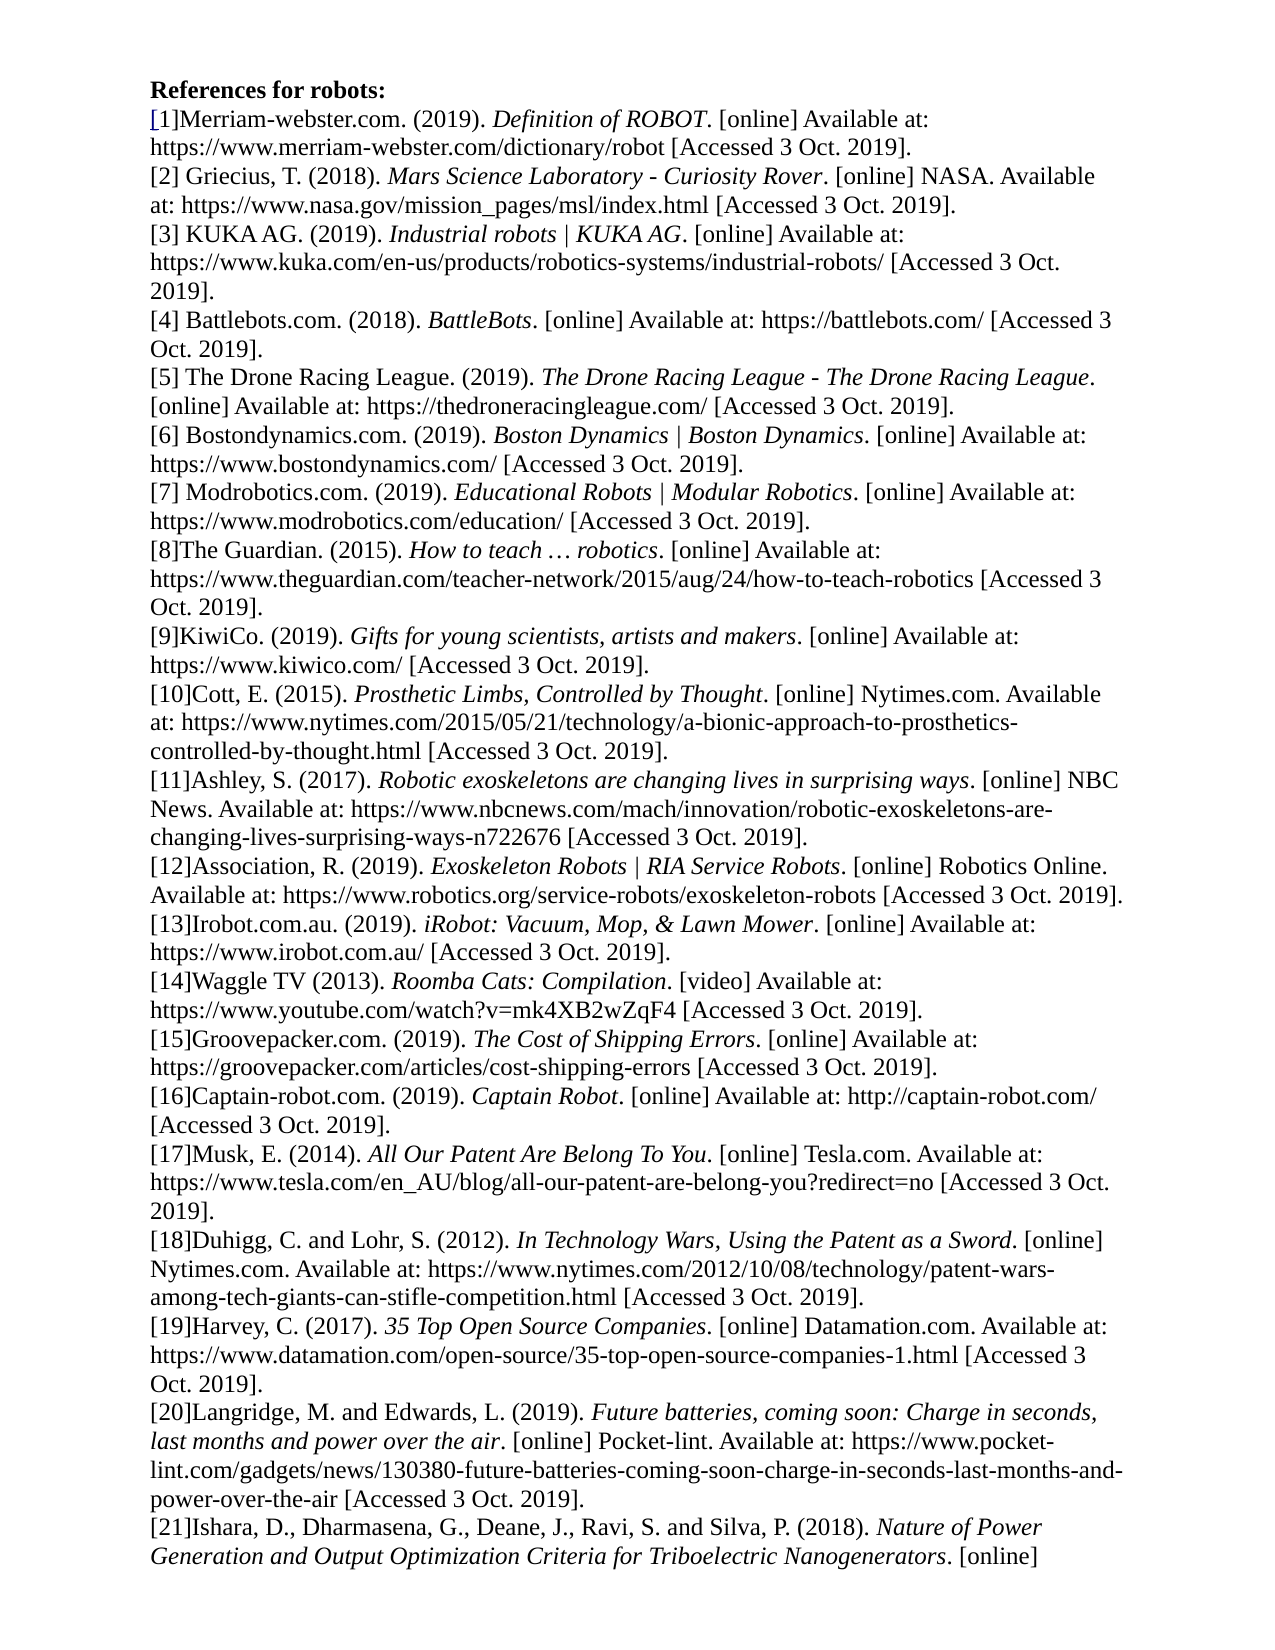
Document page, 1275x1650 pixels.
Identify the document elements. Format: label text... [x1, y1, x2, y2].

text [6] Bostondynamics.com. (2019). Boston Dynamics | Boston Dynamics. [online] Available at: https://www.bostondynamics.com/ [Accessed 3 Oct. 2019]. [150, 420, 1125, 477]
text [20]Langridge, M. and Edwards, L. (2019). Future batteries, coming soon: Charge in seconds, last months and power over the air. [online] Pocket-lint. Available at: https://www.pocket-lint.com/gadgets/news/130380-future-batteries-coming-soon-charge-in-seconds-last-months-and-power-over-the-air [Accessed 3 Oct. 2019]. [150, 1397, 1125, 1512]
text [8]The Guardian. (2015). How to teach … robotics. [online] Available at: https://www.theguardian.com/teacher-network/2015/aug/24/how-to-teach-robotics [Accessed 3 Oct. 2019]. [150, 535, 1125, 621]
text [13]Irobot.com.au. (2019). iRobot: Vacuum, Mop, & Lawn Mower. [online] Available at: https://www.irobot.com.au/ [Accessed 3 Oct. 2019]. [150, 909, 1125, 966]
text [1]Merriam-webster.com. (2019). Definition of ROBOT. [online] Available at: https://www.merriam-webster.com/dictionary/robot [Accessed 3 Oct. 2019]. [150, 104, 1125, 161]
text [10]Cott, E. (2015). Prosthetic Limbs, Controlled by Thought. [online] Nytimes.com. Available at: https://www.nytimes.com/2015/05/21/technology/a-bionic-approach-to-prosthetics-controlled-by-thought.html [Accessed 3 Oct. 2019]. [150, 679, 1125, 765]
text [2] Griecius, T. (2018). Mars Science Laboratory - Curiosity Rover. [online] NASA. Available at: https://www.nasa.gov/mission_pages/msl/index.html [Accessed 3 Oct. 2019]. [150, 161, 1125, 219]
text [11]Ashley, S. (2017). Robotic exoskeletons are changing lives in surprising ways. [online] NBC News. Available at: https://www.nbcnews.com/mach/innovation/robotic-exoskeletons-are-changing-lives-surprising-ways-n722676 [Accessed 3 Oct. 2019]. [150, 765, 1125, 851]
text References for robots: [150, 75, 1125, 104]
text [18]Duhigg, C. and Lohr, S. (2012). In Technology Wars, Using the Patent as a Sword. [online] Nytimes.com. Available at: https://www.nytimes.com/2012/10/08/technology/patent-wars-among-tech-giants-can-stifle-competition.html [Accessed 3 Oct. 2019]. [150, 1225, 1125, 1311]
text [15]Groovepacker.com. (2019). The Cost of Shipping Errors. [online] Available at: https://groovepacker.com/articles/cost-shipping-errors [Accessed 3 Oct. 2019]. [150, 1024, 1125, 1081]
text [12]Association, R. (2019). Exoskeleton Robots | RIA Service Robots. [online] Robotics Online. Available at: https://www.robotics.org/service-robots/exoskeleton-robots [Accessed 3 Oct. 2019]. [150, 851, 1125, 909]
text [4] Battlebots.com. (2018). BattleBots. [online] Available at: https://battlebots.com/ [Accessed 3 Oct. 2019]. [150, 305, 1125, 362]
text [5] The Drone Racing League. (2019). The Drone Racing League - The Drone Racing League. [online] Available at: https://thedroneracingleague.com/ [Accessed 3 Oct. 2019]. [150, 362, 1125, 420]
text [21]Ishara, D., Dharmasena, G., Deane, J., Ravi, S. and Silva, P. (2018). Nature of Power Generation and Output Optimization Criteria for Triboelectric Nanogenerators. [online] [150, 1512, 1125, 1570]
text [14]Waggle TV (2013). Roomba Cats: Compilation. [video] Available at: https://www.youtube.com/watch?v=mk4XB2wZqF4 [Accessed 3 Oct. 2019]. [150, 966, 1125, 1024]
text [16]Captain-robot.com. (2019). Captain Robot. [online] Available at: http://captain-robot.com/ [Accessed 3 Oct. 2019]. [150, 1081, 1125, 1139]
text [17]Musk, E. (2014). All Our Patent Are Belong To You. [online] Tesla.com. Available at: https://www.tesla.com/en_AU/blog/all-our-patent-are-belong-you?redirect=no [Accessed 3 Oct. 2019]. [150, 1139, 1125, 1225]
text [19]Harvey, C. (2017). 35 Top Open Source Companies. [online] Datamation.com. Available at: https://www.datamation.com/open-source/35-top-open-source-companies-1.html [Accessed 3 Oct. 2019]. [150, 1311, 1125, 1397]
text [9]KiwiCo. (2019). Gifts for young scientists, artists and makers. [online] Available at: https://www.kiwico.com/ [Accessed 3 Oct. 2019]. [150, 621, 1125, 679]
text [7] Modrobotics.com. (2019). Educational Robots | Modular Robotics. [online] Available at: https://www.modrobotics.com/education/ [Accessed 3 Oct. 2019]. [150, 477, 1125, 535]
text [3] KUKA AG. (2019). Industrial robots | KUKA AG. [online] Available at: https://www.kuka.com/en-us/products/robotics-systems/industrial-robots/ [Accessed 3 Oct. 2019]. [150, 219, 1125, 305]
